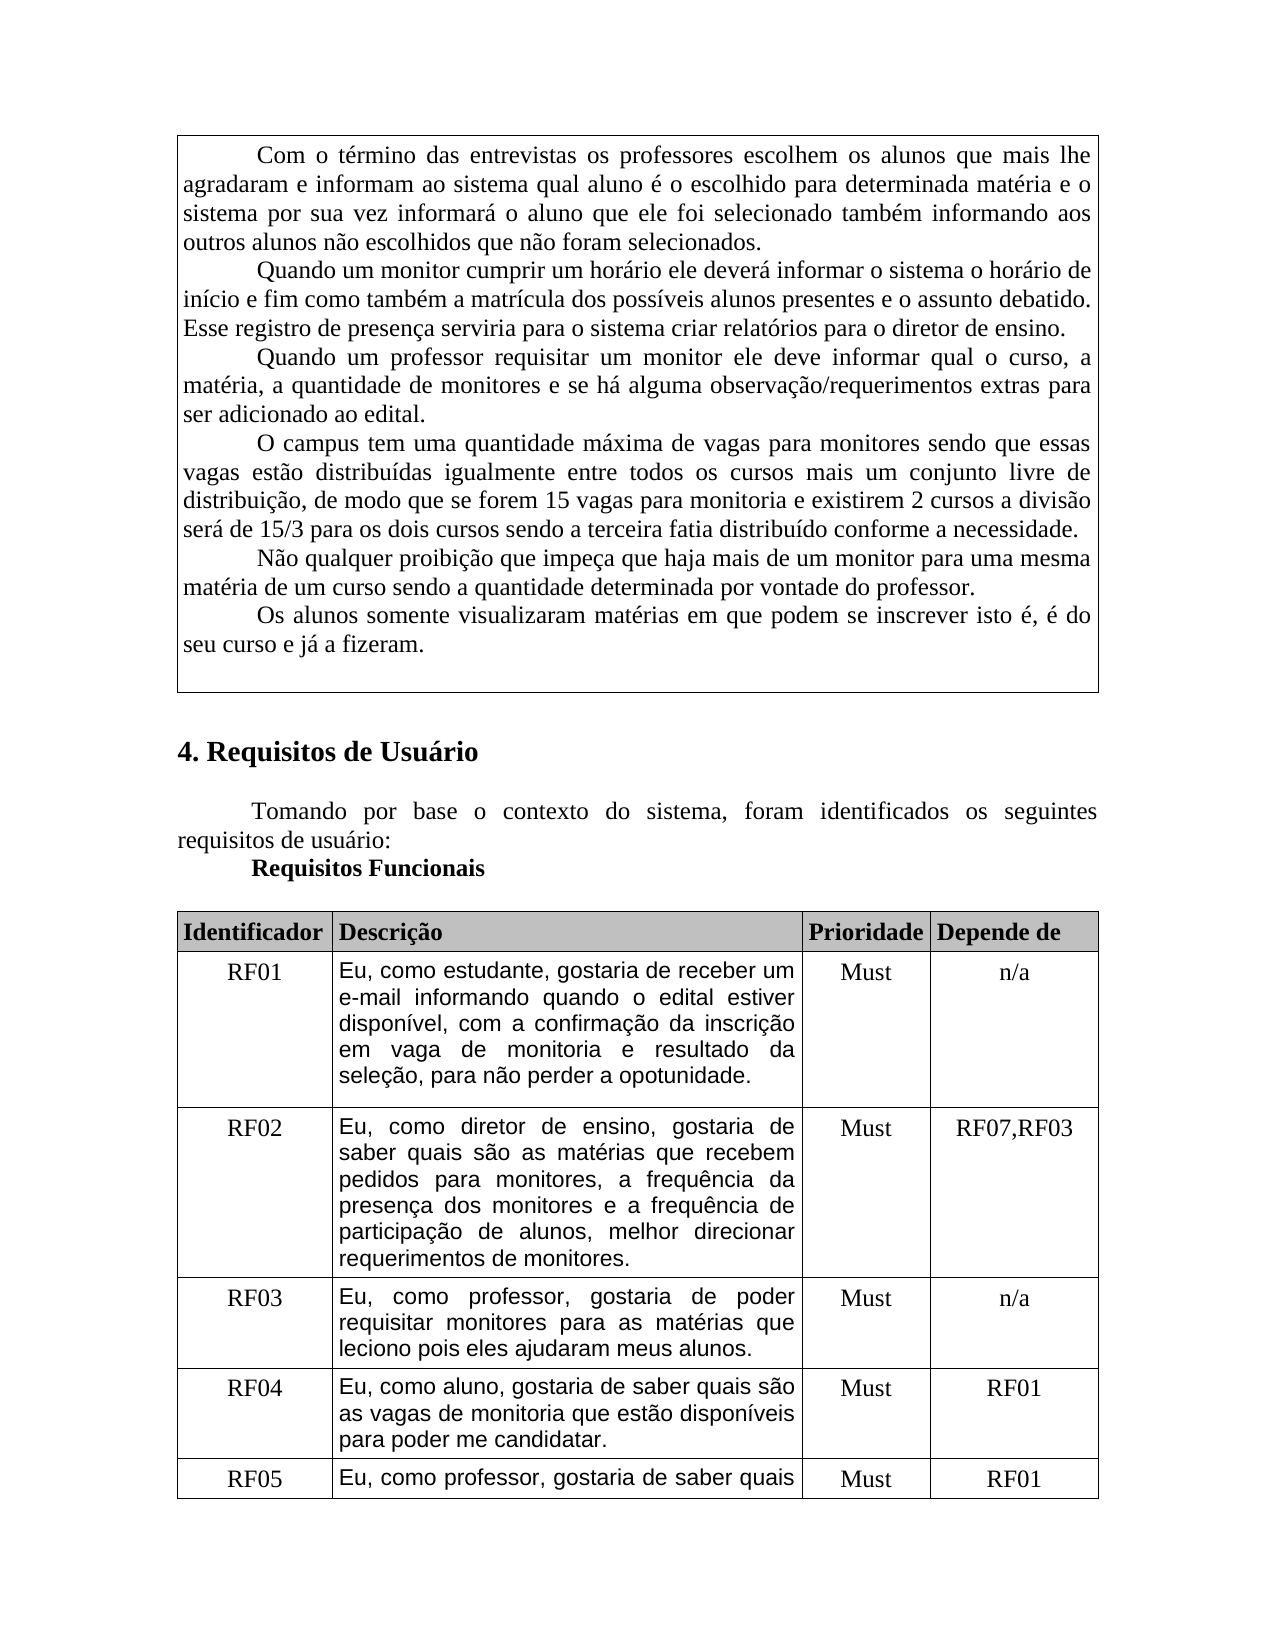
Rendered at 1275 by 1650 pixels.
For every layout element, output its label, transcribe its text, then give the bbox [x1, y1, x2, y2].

table_cell RF03 [178, 1278, 332, 1367]
table_cell Eu, como estudante, gostaria de receber um e-mail informando quando o edital estiver disponível, com a confirmação da inscrição em vaga de monitoria e resultado da seleção, para não perder a opotunidade. [333, 952, 802, 1107]
table_header Depende de [931, 912, 1098, 951]
table_cell n/a [931, 952, 1098, 1107]
table_cell Eu, como diretor de ensino, gostaria de saber quais são as matérias que recebem pedidos para monitores, a frequência da presença dos monitores e a frequência de participação de alunos, melhor direcionar requerimentos de monitores. [333, 1108, 802, 1277]
table_cell RF07,RF03 [931, 1108, 1098, 1277]
table_cell Must [803, 1108, 930, 1277]
table_cell Eu, como aluno, gostaria de saber quais são as vagas de monitoria que estão disponíveis para poder me candidatar. [333, 1369, 802, 1458]
table_cell Must [803, 1278, 930, 1367]
table_cell Must [803, 952, 930, 1107]
table_cell RF05 [178, 1459, 332, 1498]
table_header Identificador [178, 912, 332, 951]
table_cell Eu, como professor, gostaria de saber quais [333, 1459, 802, 1498]
table_cell n/a [931, 1278, 1098, 1367]
table_header Com o término das entrevistas os professores escolhem os alunos que mais lhe agradaram e informam ao sistema qual aluno é o escolhido para determinada matéria e o sistema por sua vez informará o aluno que ele foi selecionado também informando aos outros alunos não escolhidos que não foram selecionados. Quando um monitor cumprir um horário ele deverá informar o sistema o horário de início e fim como também a matrícula dos possíveis alunos presentes e o assunto debatido. Esse registro de presença serviria para o sistema criar relatórios para o diretor de ensino. Quando um professor requisitar um monitor ele deve informar qual o curso, a matéria, a quantidade de monitores e se há alguma observação/requerimentos extras para ser adicionado ao edital. O campus tem uma quantidade máxima de vagas para monitores sendo que essas vagas estão distribuídas igualmente entre todos os cursos mais um conjunto livre de distribuição, de modo que se forem 15 vagas para monitoria e existirem 2 cursos a divisão será de 15/3 para os dois cursos sendo a terceira fatia distribuído conforme a necessidade. Não qualquer proibição que impeça que haja mais de um monitor para uma mesma matéria de um curso sendo a quantidade determinada por vontade do professor. Os alunos somente visualizaram matérias em que podem se inscrever isto é, é do seu curso e já a fizeram. [178, 136, 1098, 692]
table_cell Must [803, 1369, 930, 1458]
table_header Descrição [333, 912, 802, 951]
table_header Prioridade [803, 912, 930, 951]
table_cell RF01 [178, 952, 332, 1107]
table_cell Must [803, 1459, 930, 1498]
text 4. Requisitos de Usuário [177, 734, 1098, 767]
text Tomando por base o contexto do sistema, foram identificados os seguintes requisitos de usuário: [177, 796, 1098, 853]
table_cell RF01 [931, 1459, 1098, 1498]
table_cell RF01 [931, 1369, 1098, 1458]
table_cell RF04 [178, 1369, 332, 1458]
table_cell Eu, como professor, gostaria de poder requisitar monitores para as matérias que leciono pois eles ajudaram meus alunos. [333, 1278, 802, 1367]
text Requisitos Funcionais [177, 853, 1098, 882]
table_cell RF02 [178, 1108, 332, 1277]
